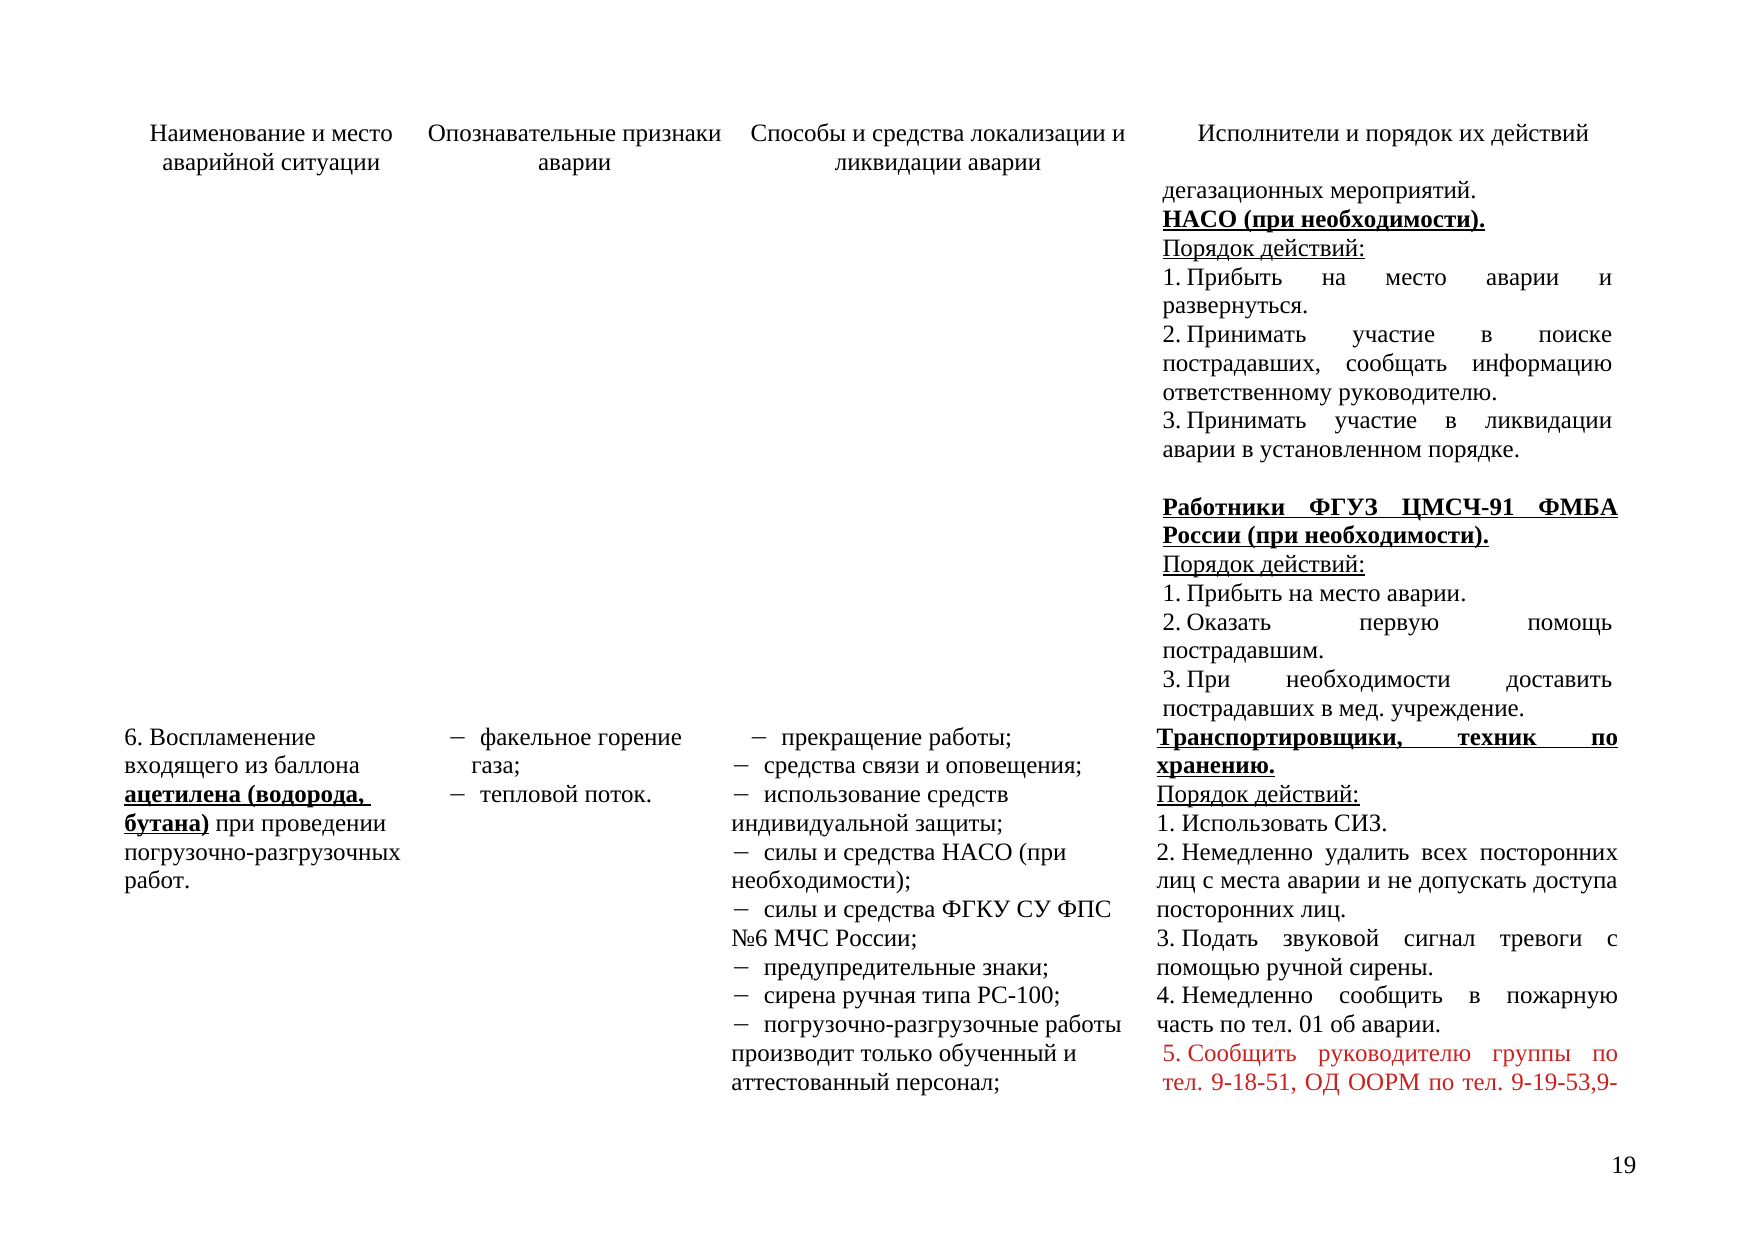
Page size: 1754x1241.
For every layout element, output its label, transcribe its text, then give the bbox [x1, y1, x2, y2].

table_cell 6. Воспламенение входящего из баллона ацетилена (водорода, бутана) при проведении погрузочно-разгрузочных работ. [118, 722, 424, 1096]
table_cell Транспортировщики, техник по хранению. Порядок действий: Использовать СИЗ. Немедленно удалить всех посторонних лиц с места аварии и не допускать доступа посторонних лиц. Подать звуковой сигнал тревоги с помощью ручной сирены. Немедленно сообщить в пожарную часть по тел. 01 об аварии. Сообщить руководителю группы по тел. 9-18-51, ОД ООРМ по тел. 9-19-53,9-52-60, 9-52-47, персоналу отдела 071 и окружающему персоналу. При необходимости принять меры по оказанию первой помощи раненым и пострадавшим и вызвать работников ЦМСЧ-91 ФМБА по тел. 9-92-62. При выходе у ворот, ограждающих склад баллонов, выставить предупредительный знак: Р03 «Проход запрещен» согласно ГОСТ 12.4.026-2015. К горящему баллону не подходить. Ацетилен взрывоопасен! Пламя тушить нельзя, т. к. утекающий газ может вызвать взрыв. Обеспечить низкую температуру баллонов, охлаждая горящий баллон и соседние баллоны, поливая их с максимального расстояния с помощью ранцевого опрыскивателя, или поливая баллон из бочки водой из ведра (при отсутствии ведра — из другой имеющейся емкости), а в зимнее время опустить баллоны в сугроб со снегом. Провести дегазационные мероприятия после проведения работ по ликвидации аварии: сдать спецодежду в цех 092 на участок подготовки спецодежды, перчатки утилизировать в специальный контейнер. Руководитель группы отдела 071. Порядок действий: Прибыть на место аварийной ситуации. Оценить обстановку. Использовать СИЗ. Продублировать сообщение об аварии в пожарную охрану по телефону 01. Сообщить об аварии начальнику отдела 071 по тел. 9-52-17, ОД ООРМ по тел. 9-19-53, 9-52-60, 9-52-47. Удалить производственный персонал из зоны аварии, при наличии пострадавших продублировать вызов скорой помощи по тел. 9-92-62. Организовать оказание первой помощи пострадавшим, эвакуировать пострадавших. Руководить ликвидацией аварии до прибытия ответственного руководителя работ. ОД ООРМ. Порядок действий: Оповестить аварийные службы и руководство комбината согласно списка. Начальник отдела 071 (ответственный руководитель работ). Порядок действий: Прибыть на место аварии, оценить обстановку. Использовать СИЗ. Принять на себя руководство ликвидацией аварии. Организовать и проконтролировать: оповещение ОД ООРМ; оцепление опасной зоны; оповещение близлежащих цехов; эвакуацию производственного персонала из опасной зоны; оказание первой помощи пострадавшим; Продублировать вызов ФПС, при необходимости вызвать НАСО. Направить прибывшие ФПС, НАСО к месту аварии. Продублировать вызов работников ЦМСЧ-91 ФМБА (при необходимости). Проинформировать ОД ООРМ и вышестоящее руководство о ходе работ по ликвидации последствий аварии. Организовать проведение утилизации продуктов аварии и проведение дегазационных мероприятий. ФГКУ СУ ФПС №6 МЧС России. Порядок действий: Прибыть на место аварии. В соответствии с действующими в пожарной части руководящими документами и инструкциями, с учетом конкретной обстановки на месте: руководить работами по тушению пожара. Держать постоянную связь с ответственным руководителем. Обеспечивать взаимодействие координацию действий с аварийно-спасательными формированиями. НАСО (при необходимости). Порядок действий: Прибыть на место аварии и развернуться. Принимать участие в поиске пострадавших, сообщать информацию ответственному руководителю. Принимать участие в ликвидации аварии в установленном порядке. Работники ФГУЗ ЦМСЧ-91 ФМБА России (при необходимости). Порядок действий: Прибыть на место аварии. Оказать первую помощь пострадавшим. При необходимости доставить пострадавших в мед. учреждение. [1150, 722, 1636, 1096]
table_cell [424, 176, 725, 722]
table_cell прекращение работы; средства связи и оповещения; использование средств индивидуальной защиты; силы и средства НАСО (при необходимости); силы и средства ФГКУ СУ ФПС №6 МЧС России; предупредительные знаки; сирена ручная типа РС-100; погрузочно-разгрузочные работы производит только обученный и аттестованный персонал; бочки с водой для охлаждения баллонов (рядом с местом проведения погрузочно-разгрузочных работ); ранцевый опрыскиватель; ведра. Ацетилен — один из самых опасных горючих газов. Его сложно тушить, т. к. горит он очень быстро. Смешивание с кислородом провоцирует локальные взрывы. [725, 722, 1150, 1096]
table_header Исполнители и порядок их действий [1150, 118, 1636, 176]
table_header Наименование и место аварийной ситуации [118, 118, 424, 176]
table_cell [725, 176, 1150, 722]
table_cell факельное горение газа; тепловой поток. [424, 722, 725, 1096]
table_cell Транспортировщики, техник по хранению. Порядок действий: Использовать СИЗ. Немедленно удалить всех посторонних лиц с места аварии, держаться с наветренной стороны. Подать звуковой сигнал тревоги с помощью ручной сирены. Сообщить руководителю группы по тел. 9-18-51, ОД ООРМ по тел. 9-19-53,9-52-60, 9-52-47, персоналу отдела 071 и окружающему персоналу. При необходимости принять меры по оказанию первой помощи раненым и пострадавшим и вызвать работников ЦМСЧ-91 ФМБА по тел. 9-92-62. При выходе у ворот, ограждающих склад баллонов, выставить предупредительный знак: Р03 «Проход запрещен» согласно ГОСТ 12.4.026-2015. Соблюдать меры пожарной безопасности. Избегать контакта с вытекающим газом! Открытое пламя и курение — категорически запрещены! Вентиль баллона, по возможности, быстро ЗАКРЫТЬ специальным ключом в безыскровом исполнении. Ацетилен взрывоопасен! Если вентиль перекрыть невозможно, переместить баллон подальше от источников воспламенения и дать газу вытечь из баллона. Изолировать район пока газ не рассеется. Провести дегазационные мероприятия после проведения работ по ликвидации аварии: сдать спецодежду в цех 092 на участок подготовки спецодежды спецодежду после кислорода проветрить), перчатки утилизировать в специальный контейнер. Руководитель группы отдела 071. Порядок действий: Прибыть на место аварийной ситуации. Оценить обстановку. Использовать СИЗ. Сообщить об аварии начальнику отдела 071 по тел. 9-52-17, ОД ООРМ по тел. 9-19-53, 9-52-60, 9-52-47. Удалить производственный персонал из зоны аварии, при наличии пострадавших продублировать вызов скорой помощи по тел. 9-92-62. Организовать оказание первой помощи пострадавшим, эвакуировать пострадавших. Руководить ликвидацией аварии до прибытия ответственного руководителя работ. ОД ООРМ. Порядок действий: Оповестить аварийные службы и руководство комбината согласно списка. Начальник отдела 071 (ответственный руководитель работ). Порядок действий: Прибыть на место аварии, оценить обстановку. Использовать СИЗ. Принять на себя руководство ликвидацией аварии. Организовать и проконтролировать: оповещение ОД ООРМ; оцепление опасной зоны; оповещение близлежащих цехов; эвакуацию производственного персонала из опасной зоны; оказание первой помощи пострадавшим; При необходимости вызвать ФПС, НАСО. Направить прибывшие ФПС, НАСО к месту аварии. Продублировать вызов работников ЦМСЧ-91 ФМБА (при необходимости). Проинформировать ОД ООРМ и вышестоящее руководство о ходе работ по ликвидации последствий аварии. Организовать проведение утилизации продуктов аварии и проведение дегазационных мероприятий. НАСО (при необходимости). Порядок действий: Прибыть на место аварии и развернуться. Принимать участие в поиске пострадавших, сообщать информацию ответственному руководителю. Принимать участие в ликвидации аварии в установленном порядке. Работники ФГУЗ ЦМСЧ-91 ФМБА России (при необходимости). Порядок действий: Прибыть на место аварии. Оказать первую помощь пострадавшим. При необходимости доставить пострадавших в мед. учреждение. [1150, 176, 1636, 722]
table_cell [118, 176, 424, 722]
table_header Способы и средства локализации и ликвидации аварии [725, 118, 1150, 176]
table_header Опознавательные признаки аварии [424, 118, 725, 176]
